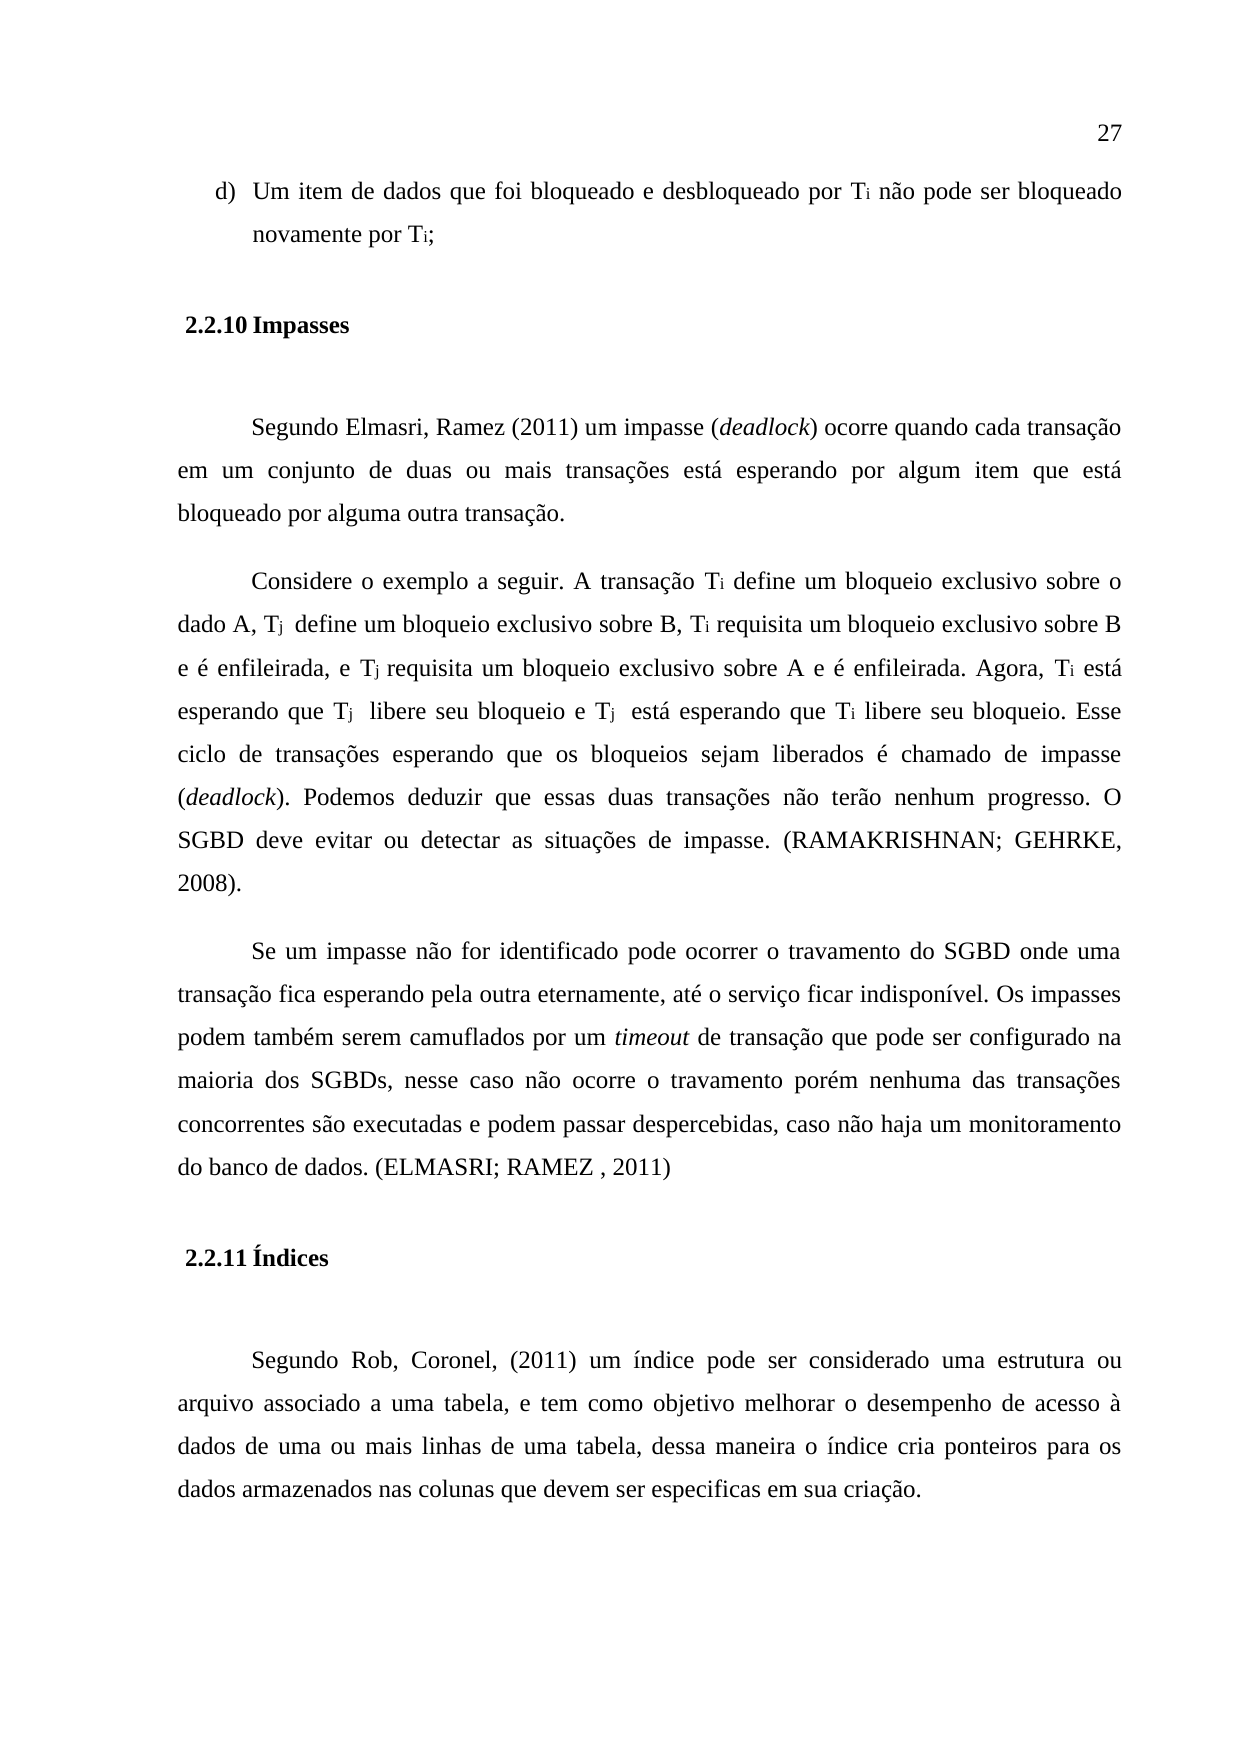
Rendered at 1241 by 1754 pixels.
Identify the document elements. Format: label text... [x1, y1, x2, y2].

list Índices [185, 1243, 1122, 1272]
list Impasses [185, 311, 1122, 339]
text Se um impasse não for identificado pode ocorrer o travamento do SGBD onde uma transação fica esperando pela outra eternamente, até o serviço ficar indisponível. Os impasses podem também serem camuflados por um timeout de transação que pode ser configurado na maioria dos SGBDs, nesse caso não ocorre o travamento porém nenhuma das transações concorrentes são executadas e podem passar despercebidas, caso não haja um monitoramento do banco de dados. (ELMASRI; RAMEZ , 2011) [177, 936, 1122, 1181]
text Considere o exemplo a seguir. A transação Ti define um bloqueio exclusivo sobre o dado A, Tj define um bloqueio exclusivo sobre B, Ti requisita um bloqueio exclusivo sobre B e é enfileirada, e Tj requisita um bloqueio exclusivo sobre A e é enfileirada. Agora, Ti está esperando que Tj libere seu bloqueio e Tj está esperando que Ti libere seu bloqueio. Esse ciclo de transações esperando que os bloqueios sejam liberados é chamado de impasse (deadlock). Podemos deduzir que essas duas transações não terão nenhum progresso. O SGBD deve evitar ou detectar as situações de impasse. (RAMAKRISHNAN; GEHRKE, 2008). [177, 566, 1122, 897]
list Um item de dados que foi bloqueado e desbloqueado por Ti não pode ser bloqueado novamente por Ti; [215, 176, 1122, 248]
text Segundo Rob, Coronel, (2011) um índice pode ser considerado uma estrutura ou arquivo associado a uma tabela, e tem como objetivo melhorar o desempenho de acesso à dados de uma ou mais linhas de uma tabela, dessa maneira o índice cria ponteiros para os dados armazenados nas colunas que devem ser especificas em sua criação. [177, 1345, 1122, 1503]
text Segundo Elmasri, Ramez (2011) um impasse (deadlock) ocorre quando cada transação em um conjunto de duas ou mais transações está esperando por algum item que está bloqueado por alguma outra transação. [177, 412, 1122, 527]
